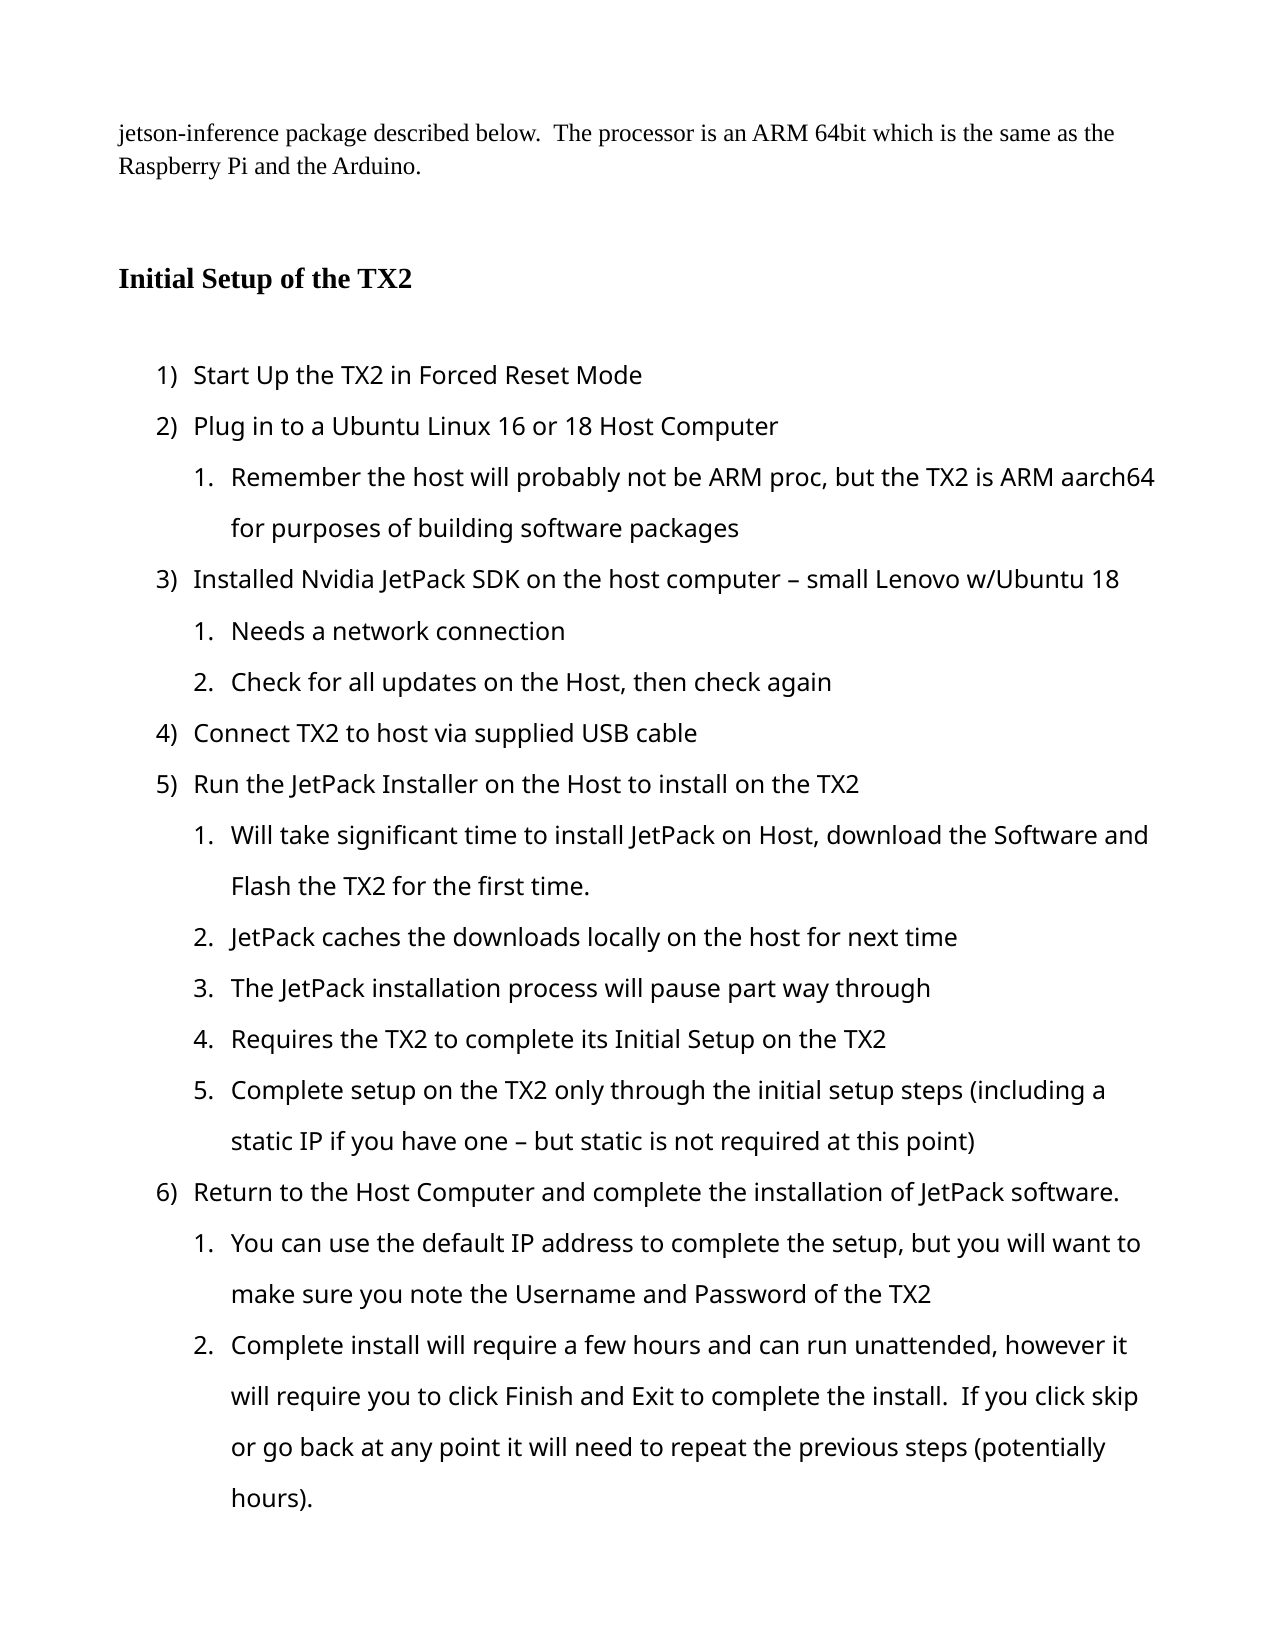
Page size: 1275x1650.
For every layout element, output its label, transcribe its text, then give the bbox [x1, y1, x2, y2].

list Remember the host will probably not be ARM proc, but the TX2 is ARM aarch64 for purposes of building software packages [193, 460, 1157, 545]
list The JetPack installation process will pause part way through [193, 971, 1157, 1004]
list Check for all updates on the Host, then check again [193, 664, 1157, 698]
list Complete setup on the TX2 only through the initial setup steps (including a static IP if you have one – but static is not required at this point) [193, 1073, 1157, 1158]
list Installed Nvidia JetPack SDK on the host computer – small Lenovo w/Ubuntu 18 [156, 562, 1157, 596]
list You can use the default IP address to complete the setup, but you will want to make sure you note the Username and Password of the TX2 [193, 1226, 1157, 1311]
text jetson-inference package described below. The processor is an ARM 64bit which is the same as the Raspberry Pi and the Arduino. [118, 118, 1157, 180]
list Connect TX2 to host via supplied USB cable [156, 715, 1157, 749]
list JetPack caches the downloads locally on the host for next time [193, 919, 1157, 953]
list Needs a network connection [193, 613, 1157, 647]
list Plug in to a Ubuntu Linux 16 or 18 Host Computer [156, 409, 1157, 443]
list Start Up the TX2 in Forced Reset Mode [156, 358, 1157, 392]
list Return to the Host Computer and complete the installation of JetPack software. [156, 1175, 1157, 1209]
list Will take significant time to install JetPack on Host, download the Software and Flash the TX2 for the first time. [193, 817, 1157, 902]
list Requires the TX2 to complete its Initial Setup on the TX2 [193, 1022, 1157, 1056]
subtitle Initial Setup of the TX2 [118, 261, 1157, 294]
list Run the JetPack Installer on the Host to install on the TX2 [156, 766, 1157, 800]
list Complete install will require a few hours and can run unattended, however it will require you to click Finish and Exit to complete the install. If you click skip or go back at any point it will need to repeat the previous steps (potentially hours). [193, 1328, 1157, 1515]
